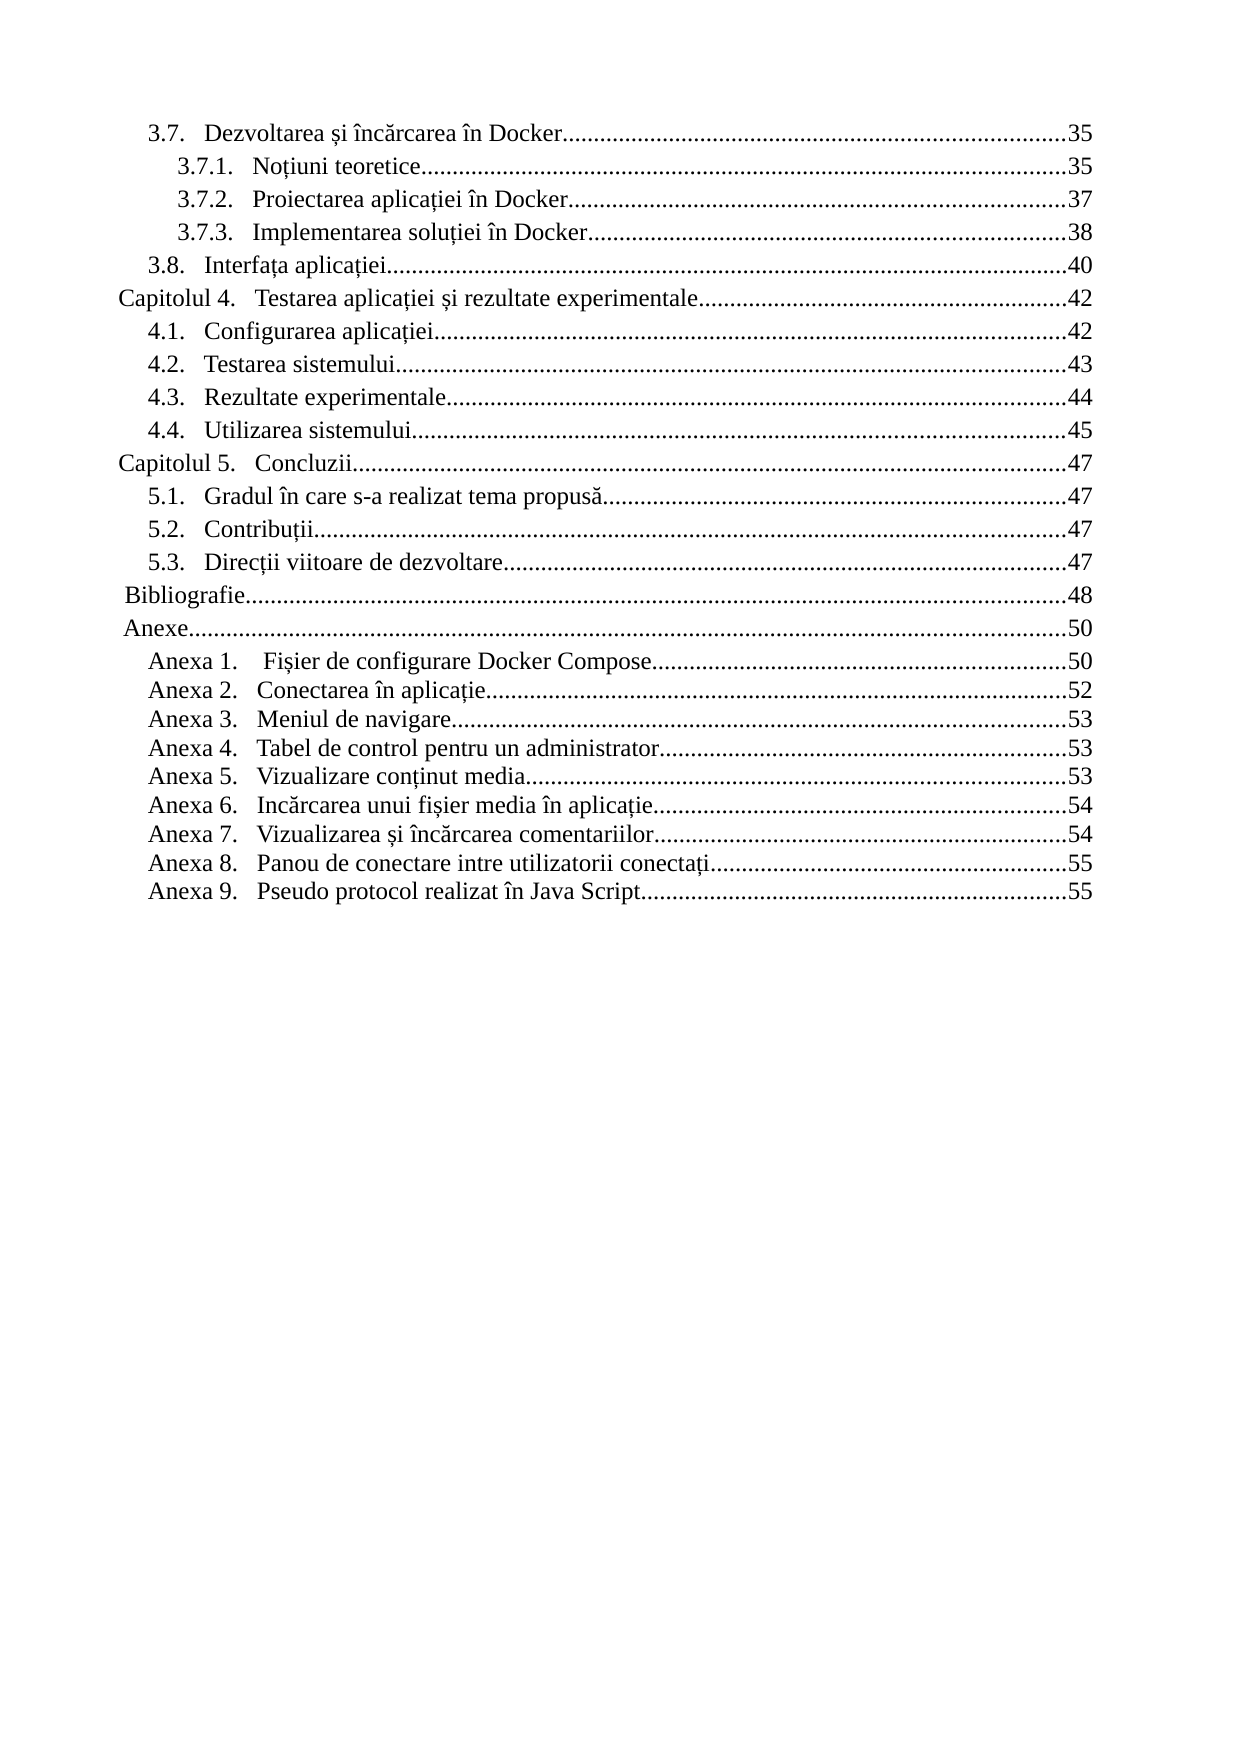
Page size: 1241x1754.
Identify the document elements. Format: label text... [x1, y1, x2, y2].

text Anexa 5. Vizualizare conținut media 53 [148, 761, 1093, 790]
text Capitolul 4. Testarea aplicației și rezultate experimentale 42 [118, 283, 1093, 312]
text Anexa 6. Incărcarea unui fișier media în aplicație 54 [148, 790, 1093, 819]
text 4.4. Utilizarea sistemului 45 [148, 415, 1093, 444]
text Capitolul 5. Concluzii 47 [118, 448, 1093, 477]
text 4.3. Rezultate experimentale 44 [148, 382, 1093, 411]
text 3.7.2. Proiectarea aplicației în Docker 37 [177, 184, 1093, 213]
text Anexe. 50 [118, 613, 1093, 642]
text Bibliografie 48 [118, 580, 1093, 609]
text Anexa 3. Meniul de navigare 53 [148, 704, 1093, 733]
text 3.8. Interfața aplicației 40 [148, 250, 1093, 279]
text 3.7. Dezvoltarea și încărcarea în Docker 35 [148, 118, 1093, 147]
text Anexa 1. Fișier de configurare Docker Compose 50 [148, 646, 1093, 675]
text Anexa 7. Vizualizarea și încărcarea comentariilor 54 [148, 819, 1093, 848]
text Anexa 8. Panou de conectare intre utilizatorii conectați 55 [148, 848, 1093, 876]
text Anexa 4. Tabel de control pentru un administrator 53 [148, 733, 1093, 761]
text Anexa 9. Pseudo protocol realizat în Java Script 55 [148, 876, 1093, 905]
text Anexa 2. Conectarea în aplicație 52 [148, 675, 1093, 704]
text 4.1. Configurarea aplicației 42 [148, 316, 1093, 345]
text 5.2. Contribuții 47 [148, 514, 1093, 543]
text 5.3. Direcții viitoare de dezvoltare 47 [148, 547, 1093, 576]
text 4.2. Testarea sistemului 43 [148, 349, 1093, 378]
text 3.7.3. Implementarea soluției în Docker 38 [177, 217, 1093, 246]
text 5.1. Gradul în care s-a realizat tema propusă 47 [148, 481, 1093, 510]
text 3.7.1. Noțiuni teoretice 35 [177, 151, 1093, 180]
